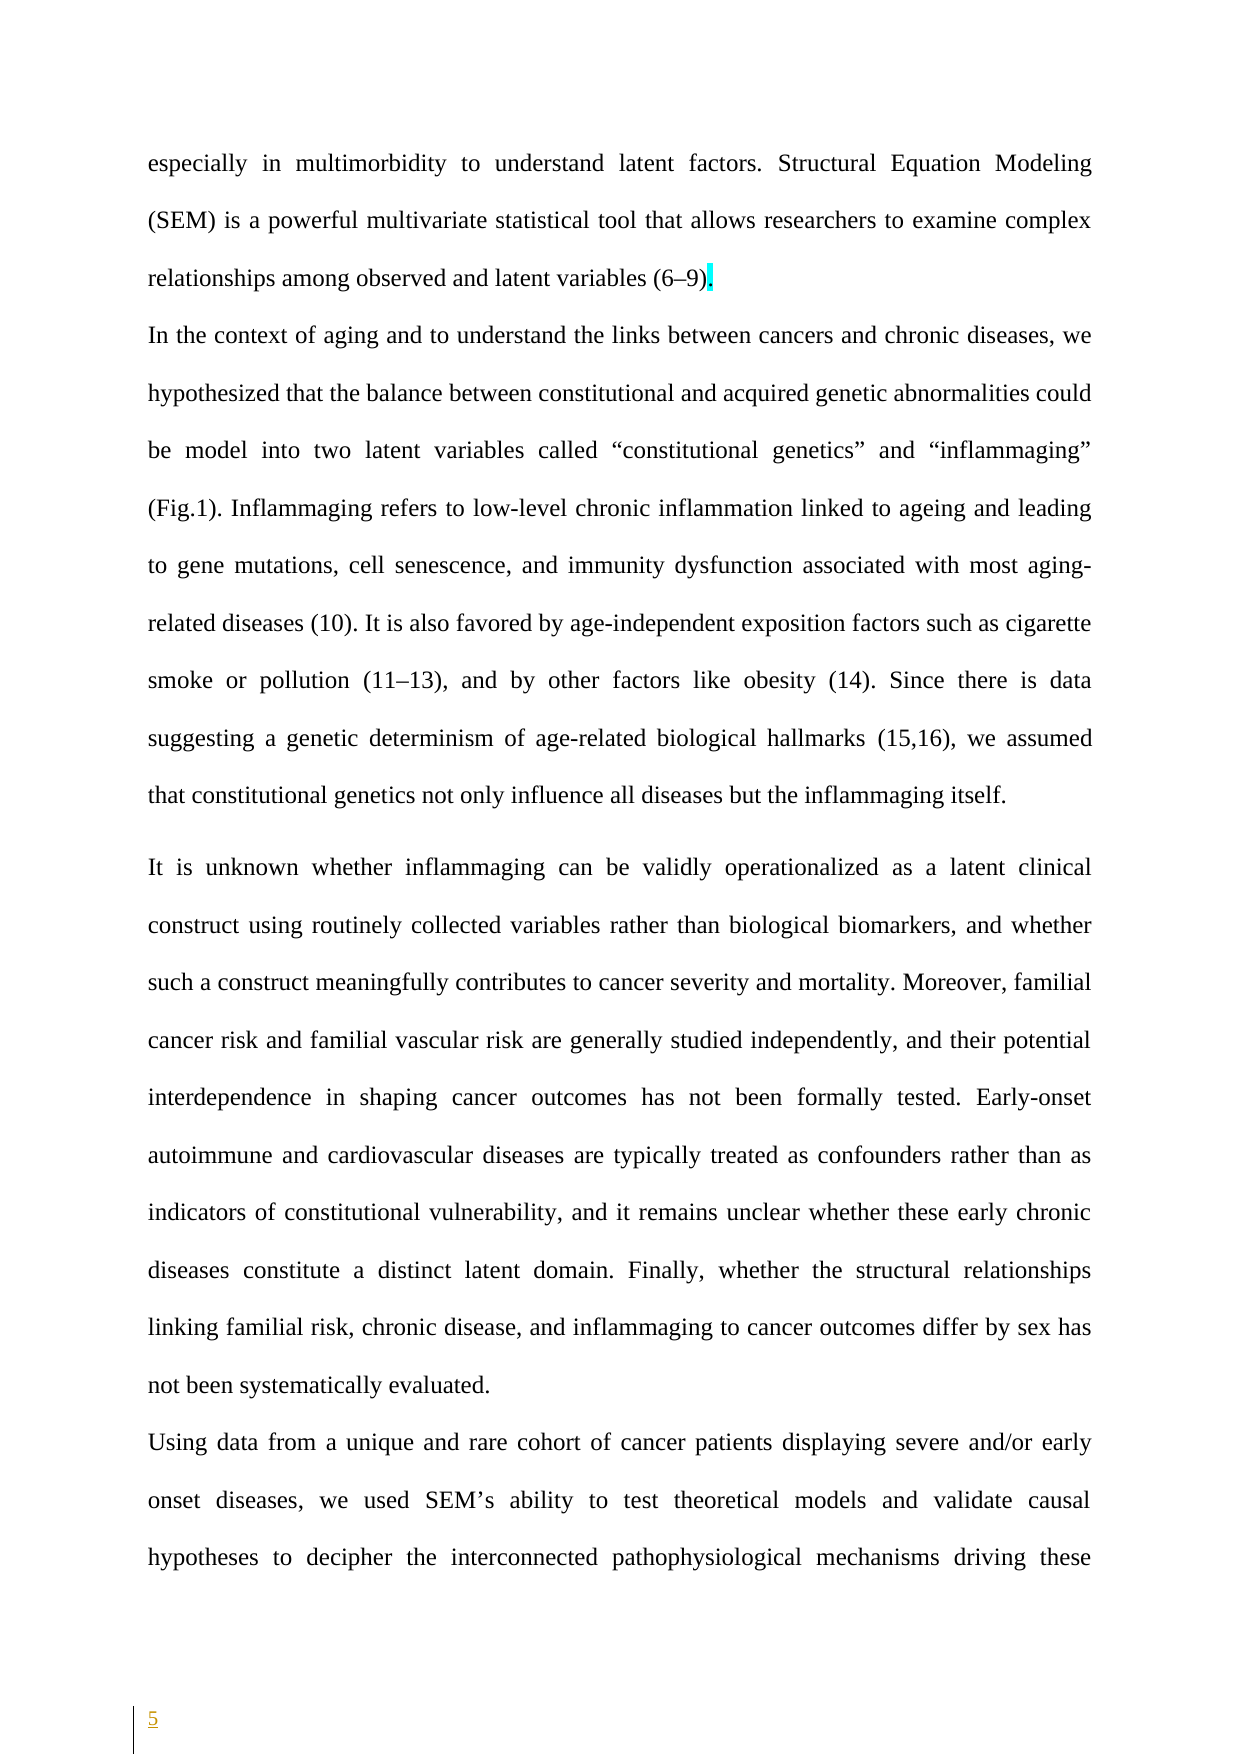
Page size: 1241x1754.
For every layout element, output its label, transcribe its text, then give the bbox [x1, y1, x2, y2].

text especially in multimorbidity to understand latent factors. Structural Equation Modeling (SEM) is a powerful multivariate statistical tool that allows researchers to examine complex relationships among observed and latent variables (6–9). [148, 148, 1092, 291]
text In the context of aging and to understand the links between cancers and chronic diseases, we hypothesized that the balance between constitutional and acquired genetic abnormalities could be model into two latent variables called “constitutional genetics” and “inflammaging” (Fig.1). Inflammaging refers to low-level chronic inflammation linked to ageing and leading to gene mutations, cell senescence, and immunity dysfunction associated with most aging-related diseases (10). It is also favored by age-independent exposition factors such as cigarette smoke or pollution (11–13), and by other factors like obesity (14). Since there is data suggesting a genetic determinism of age-related biological hallmarks (15,16), we assumed that constitutional genetics not only influence all diseases but the inflammaging itself. [148, 320, 1092, 809]
text It is unknown whether inflammaging can be validly operationalized as a latent clinical construct using routinely collected variables rather than biological biomarkers, and whether such a construct meaningfully contributes to cancer severity and mortality. Moreover, familial cancer risk and familial vascular risk are generally studied independently, and their potential interdependence in shaping cancer outcomes has not been formally tested. Early-onset autoimmune and cardiovascular diseases are typically treated as confounders rather than as indicators of constitutional vulnerability, and it remains unclear whether these early chronic diseases constitute a distinct latent domain. Finally, whether the structural relationships linking familial risk, chronic disease, and inflammaging to cancer outcomes differ by sex has not been systematically evaluated. [148, 852, 1092, 1398]
subtitle Using data from a unique and rare cohort of cancer patients displaying severe and/or early onset diseases, we used SEM’s ability to test theoretical models and validate causal hypotheses to decipher the interconnected pathophysiological mechanisms driving these [148, 1427, 1092, 1571]
